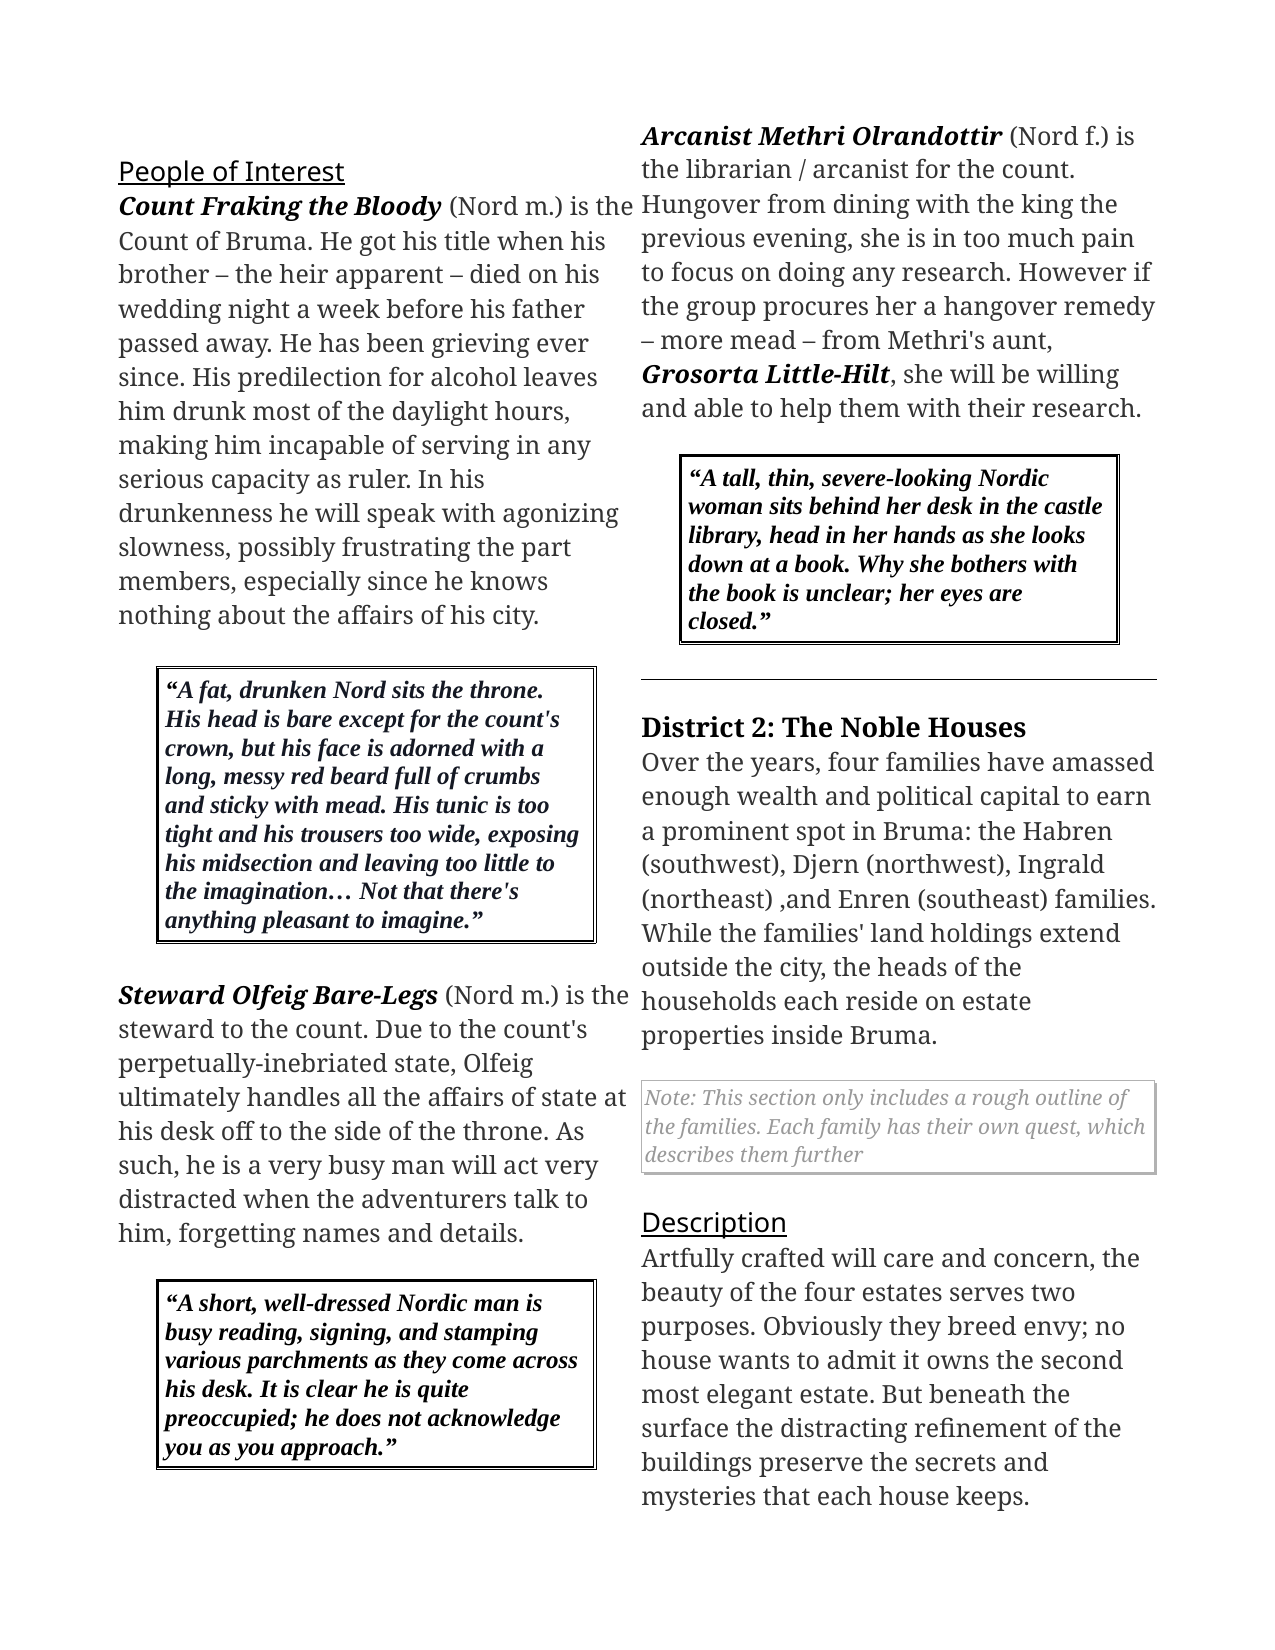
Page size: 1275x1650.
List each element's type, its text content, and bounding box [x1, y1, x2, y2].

text Note: This section only includes a rough outline of the families. Each family has their own quest, which describes them further [642, 1081, 1154, 1172]
text Count Fraking the Bloody (Nord m.) is the Count of Bruma. He got his title when his brother – the heir apparent – died on his wedding night a week before his father passed away. He has been grieving ever since. His predilection for alcohol leaves him drunk most of the daylight hours, making him incapable of serving in any serious capacity as ruler. In his drunkenness he will speak with agonizing slowness, possibly frustrating the part members, especially since he knows nothing about the affairs of his city. [118, 189, 634, 632]
text “A fat, drunken Nord sits the throne. His head is bare except for the count's crown, but his face is adorned with a long, messy red beard full of crumbs and sticky with mead. His tunic is too tight and his trousers too wide, exposing his midsection and leaving too little to the imagination… Not that there's anything pleasant to imagine.” [159, 669, 593, 940]
subtitle Description [641, 1204, 1157, 1241]
text Over the years, four families have amassed enough wealth and political capital to earn a prominent spot in Bruma: the Habren (southwest), Djern (northwest), Ingrald (northeast) ,and Enren (southeast) families. While the families' land holdings extend outside the city, the heads of the households each reside on estate properties inside Bruma. [641, 745, 1157, 1052]
text “A short, well-dressed Nordic man is busy reading, signing, and stamping various parchments as they come across his desk. It is clear he is quite preoccupied; he does not acknowledge you as you approach.” [159, 1282, 593, 1466]
subtitle People of Interest [118, 152, 634, 189]
text Steward Olfeig Bare-Legs (Nord m.) is the steward to the count. Due to the count's perpetually-inebriated state, Olfeig ultimately handles all the affairs of state at his desk off to the side of the throne. As such, he is a very busy man will act very distracted when the adventurers talk to him, forgetting names and details. [118, 977, 634, 1250]
text Arcanist Methri Olrandottir (Nord f.) is the librarian / arcanist for the count. Hungover from dining with the king the previous evening, she is in too much pain to focus on doing any research. However if the group procures her a hangover remedy – more mead – from Methri's aunt, Grosorta Little-Hilt, she will be willing and able to help them with their research. [641, 118, 1157, 425]
text District 2: The Noble Houses [641, 708, 1157, 745]
text “A tall, thin, severe-looking Nordic woman sits behind her desk in the castle library, head in her hands as she looks down at a book. Why she bothers with the book is unclear; her eyes are closed.” [682, 457, 1116, 641]
text Artfully crafted will care and concern, the beauty of the four estates serves two purposes. Obviously they breed envy; no house wants to admit it owns the second most elegant estate. But beneath the surface the distracting refinement of the buildings preserve the secrets and mysteries that each house keeps. [641, 1241, 1157, 1513]
